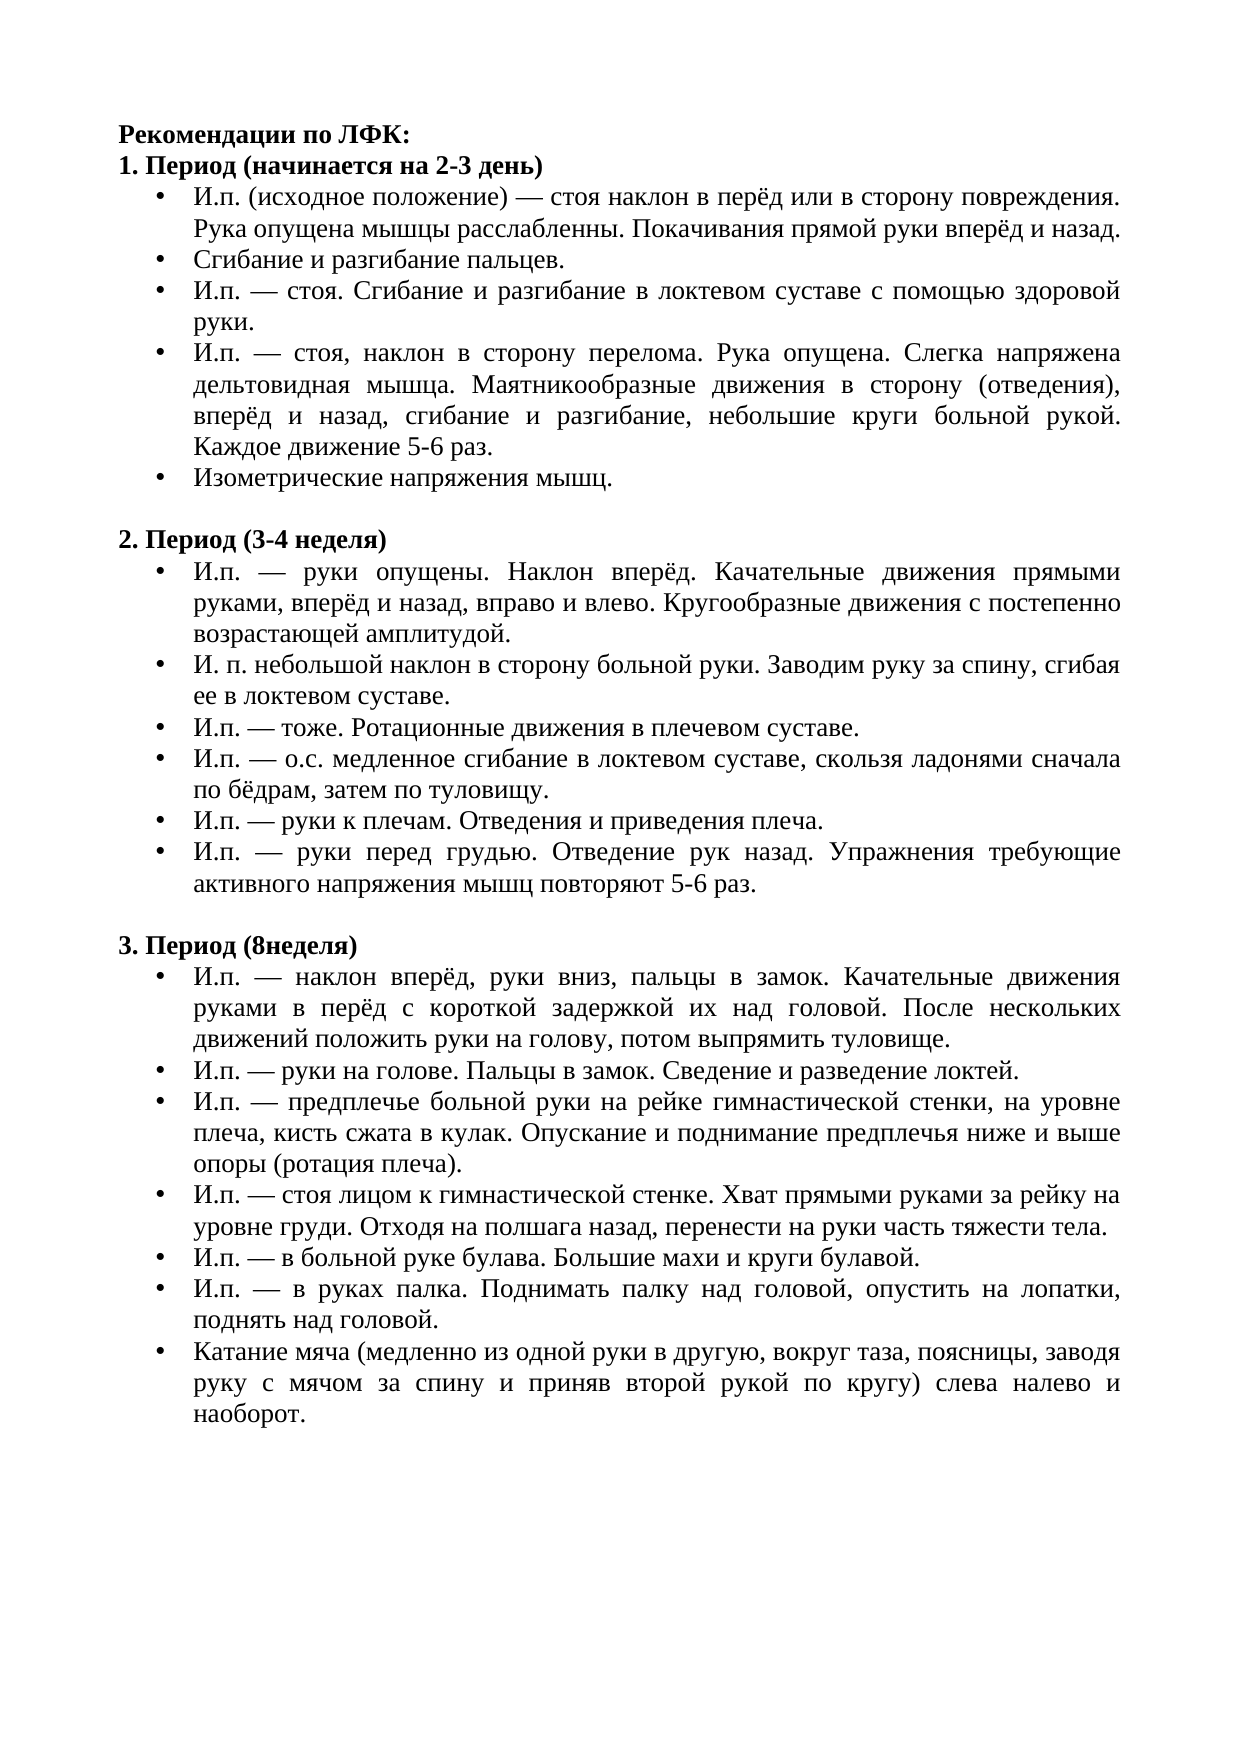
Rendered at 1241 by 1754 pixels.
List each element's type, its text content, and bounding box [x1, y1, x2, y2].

list И.п. — руки опущены. Наклон вперёд. Качательные движения прямыми руками, вперёд и назад, вправо и влево. Кругообразные движения с постепенно возрастающей амплитудой. [156, 555, 1122, 648]
list И.п. — в больной руке булава. Большие махи и круги булавой. [156, 1241, 1122, 1272]
list И. п. небольшой наклон в сторону больной руки. Заводим руку за спину, сгибая ее в локтевом суставе. [156, 648, 1122, 711]
text Рекомендации по ЛФК: [118, 118, 1122, 149]
list И.п. — руки к плечам. Отведения и приведения плеча. [156, 804, 1122, 836]
list Изометрические напряжения мышц. [156, 461, 1122, 492]
list Катание мяча (медленно из одной руки в другую, вокруг таза, поясницы, заводя руку с мячом за спину и приняв второй рукой по кругу) слева налево и наоборот. [156, 1334, 1122, 1428]
list И.п. (исходное положение) — стоя наклон в перёд или в сторону повреждения. Рука опущена мышцы расслабленны. Покачивания прямой руки вперёд и назад. [156, 180, 1122, 243]
list И.п. — тоже. Ротационные движения в плечевом суставе. [156, 711, 1122, 742]
list И.п. — стоя. Сгибание и разгибание в локтевом суставе с помощью здоровой руки. [156, 274, 1122, 336]
text 2. Период (3-4 неделя) [118, 523, 1122, 555]
list И.п. — предплечье больной руки на рейке гимнастической стенки, на уровне плеча, кисть сжата в кулак. Опускание и поднимание предплечья ниже и выше опоры (ротация плеча). [156, 1085, 1122, 1178]
list И.п. — стоя, наклон в сторону перелома. Рука опущена. Слегка напряжена дельтовидная мышца. Маятникообразные движения в сторону (отведения), вперёд и назад, сгибание и разгибание, небольшие круги больной рукой. Каждое движение 5-6 раз. [156, 336, 1122, 461]
list И.п. — наклон вперёд, руки вниз, пальцы в замок. Качательные движения руками в перёд с короткой задержкой их над головой. После нескольких движений положить руки на голову, потом выпрямить туловище. [156, 960, 1122, 1054]
text 3. Период (8неделя) [118, 929, 1122, 960]
list И.п. — стоя лицом к гимнастической стенке. Хват прямыми руками за рейку на уровне груди. Отходя на полшага назад, перенести на руки часть тяжести тела. [156, 1178, 1122, 1241]
text 1. Период (начинается на 2-3 день) [118, 149, 1122, 180]
list И.п. — руки на голове. Пальцы в замок. Сведение и разведение локтей. [156, 1054, 1122, 1085]
list Сгибание и разгибание пальцев. [156, 243, 1122, 274]
list И.п. — руки перед грудью. Отведение рук назад. Упражнения требующие активного напряжения мышц повторяют 5-6 раз. [156, 836, 1122, 898]
list И.п. — о.с. медленное сгибание в локтевом суставе, скользя ладонями сначала по бёдрам, затем по туловищу. [156, 742, 1122, 804]
list И.п. — в руках палка. Поднимать палку над головой, опустить на лопатки, поднять над головой. [156, 1272, 1122, 1334]
